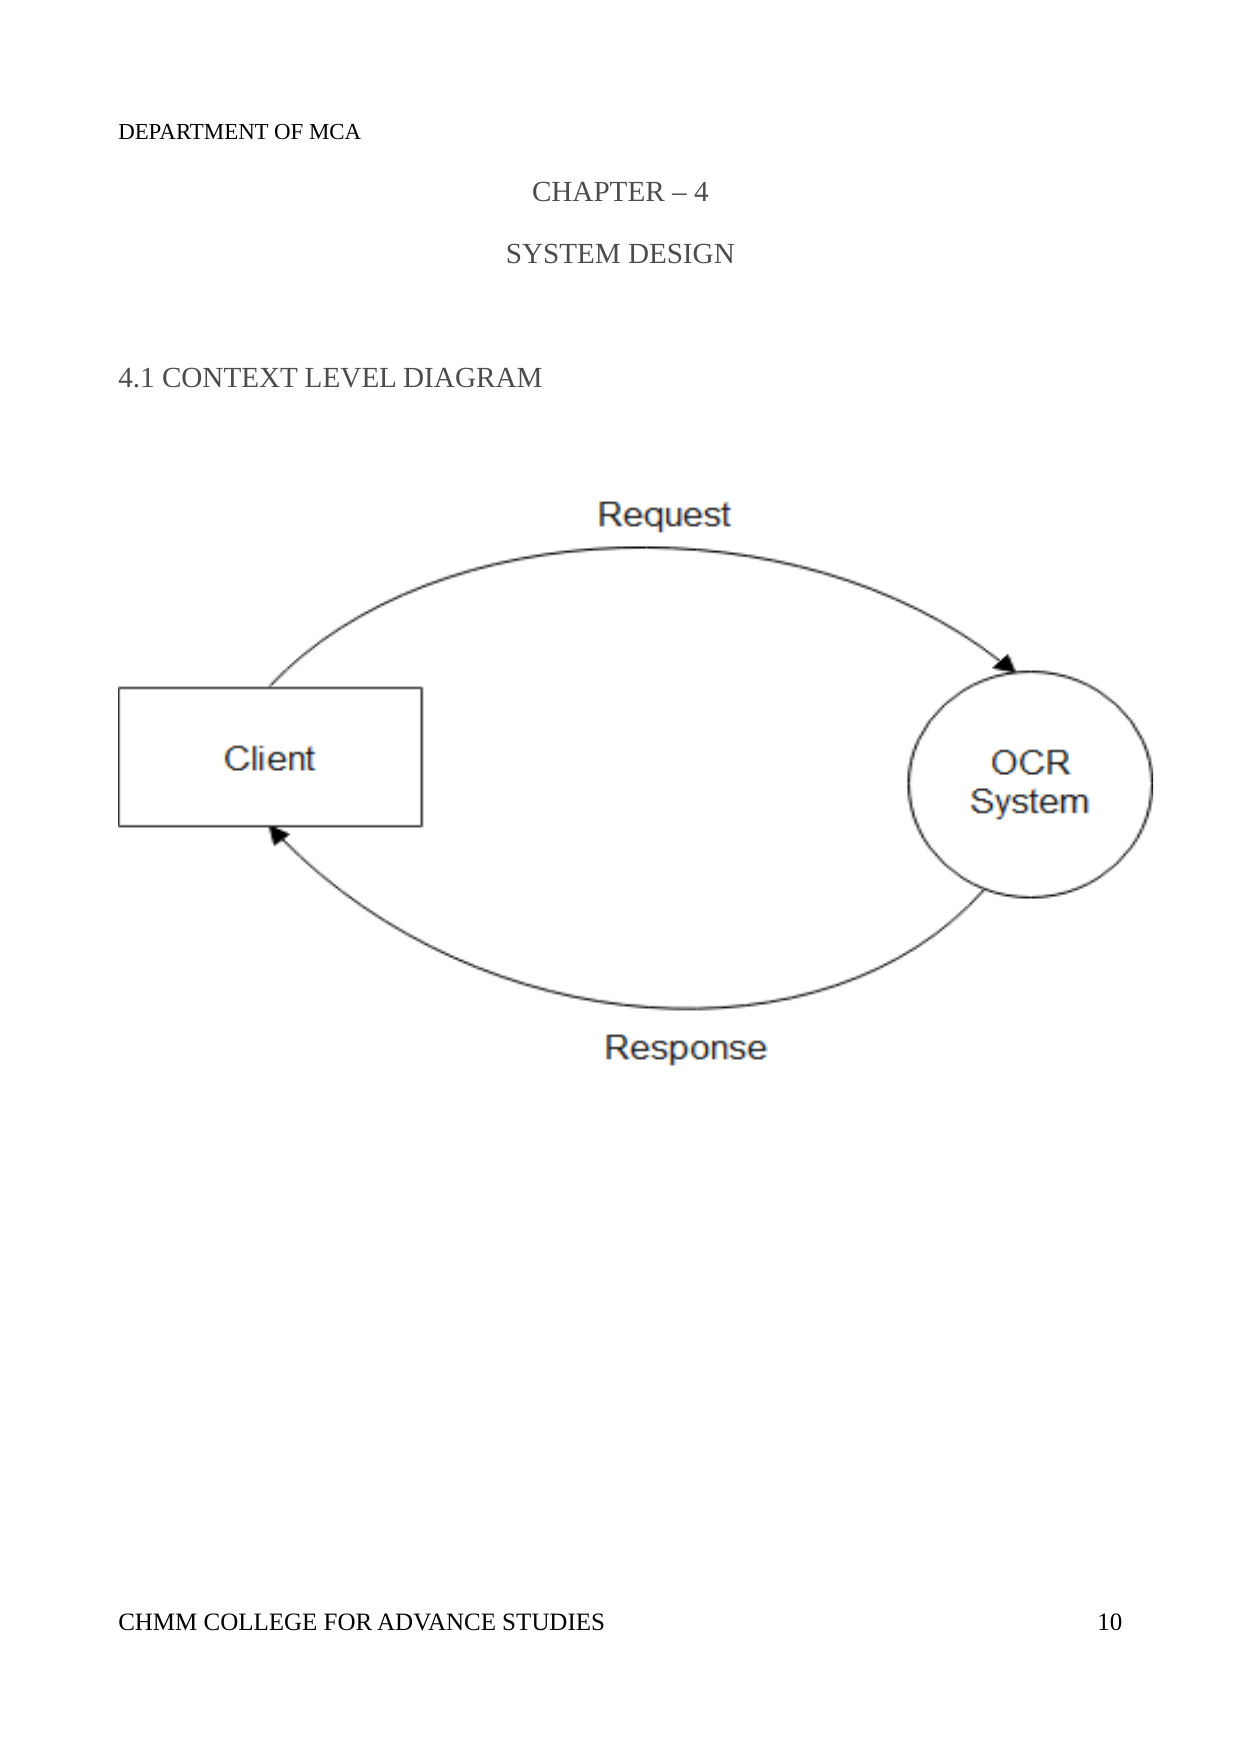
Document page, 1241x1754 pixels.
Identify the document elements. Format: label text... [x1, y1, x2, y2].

picture [118, 485, 1154, 1076]
text 4.1 CONTEXT LEVEL DIAGRAM [118, 361, 1122, 394]
text CHAPTER – 4 [118, 174, 1122, 207]
text SYSTEM DESIGN [118, 236, 1122, 270]
